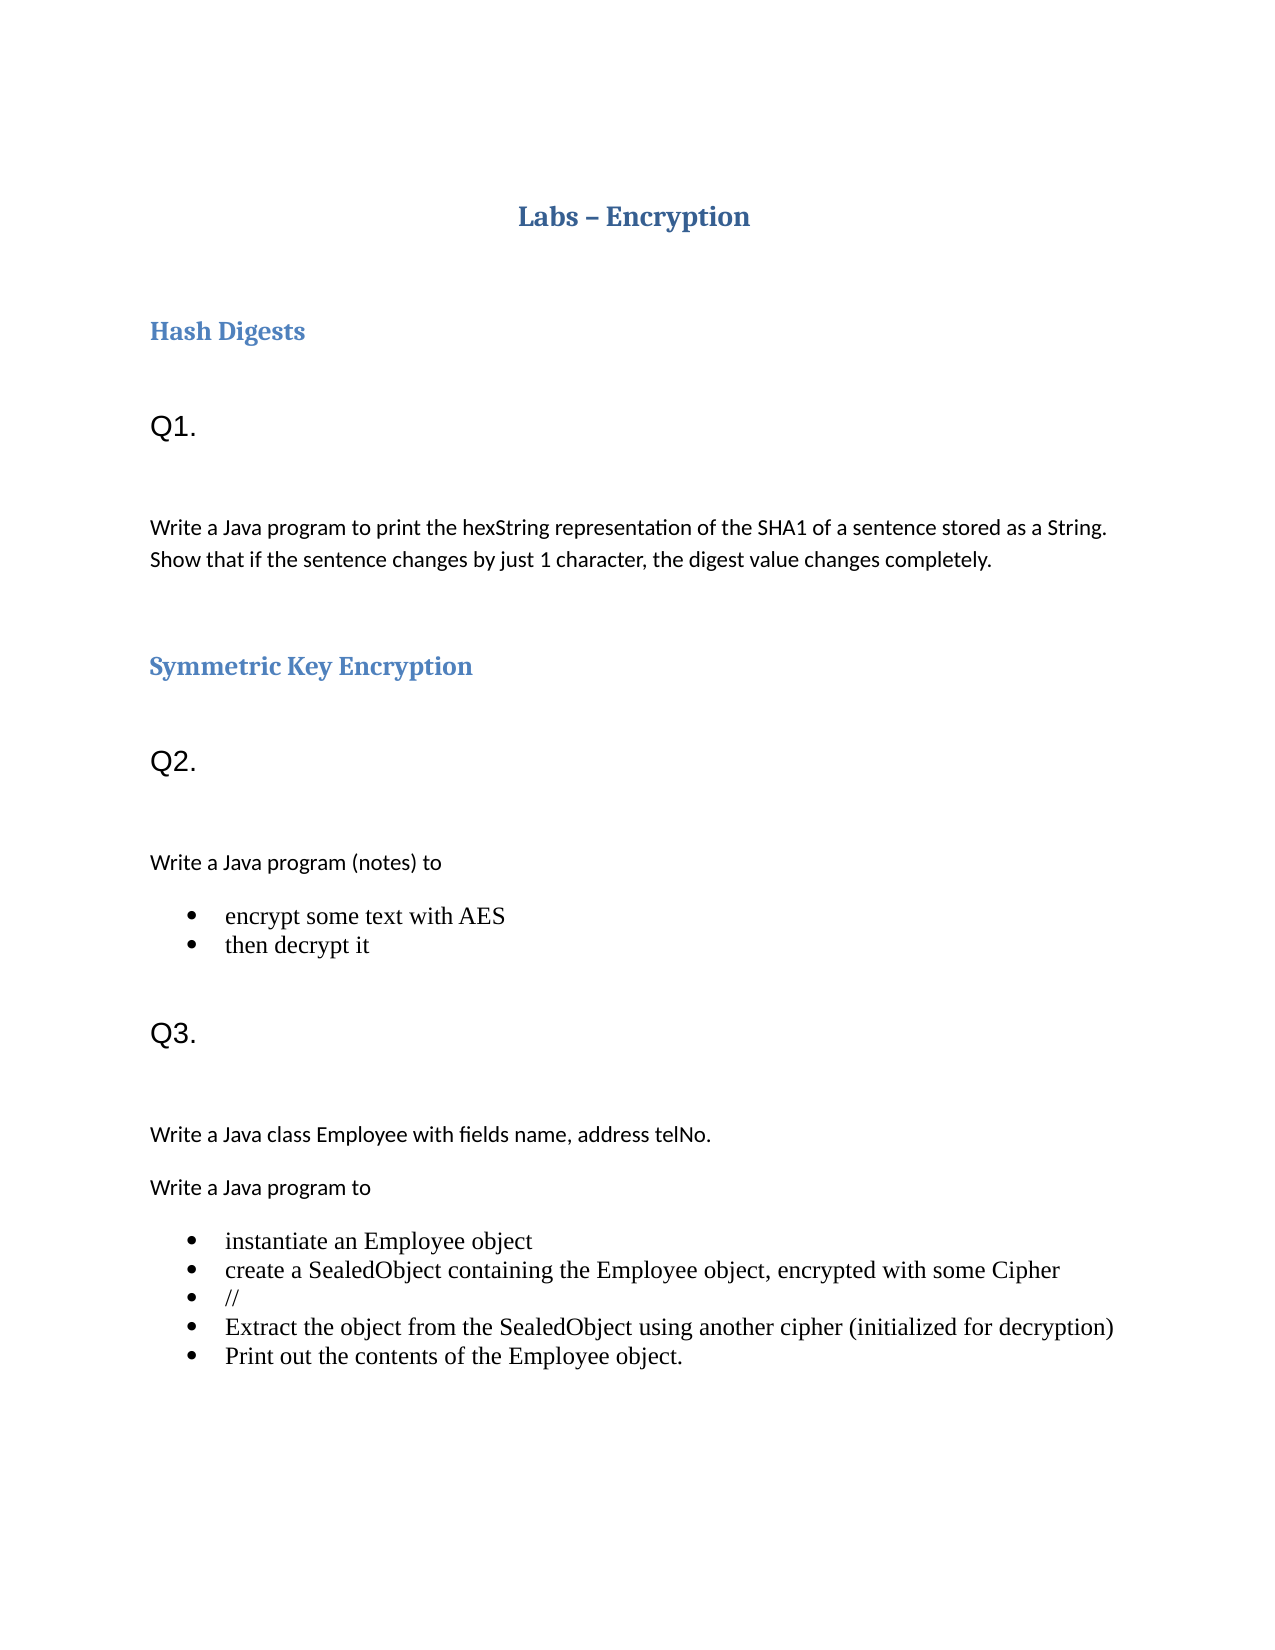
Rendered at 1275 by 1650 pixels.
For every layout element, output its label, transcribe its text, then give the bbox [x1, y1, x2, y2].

list Extract the object from the SealedObject using another cipher (initialized for decryption) [187, 1312, 1125, 1341]
subtitle Hash Digests [150, 316, 1125, 347]
text Write a Java program (notes) to [150, 848, 1125, 876]
list Print out the contents of the Employee object. [187, 1341, 1125, 1370]
subtitle Q2. [150, 744, 1125, 778]
list then decrypt it [187, 930, 1125, 959]
subtitle Labs – Encryption [150, 200, 1125, 233]
subtitle Q1. [150, 409, 1125, 442]
list // [187, 1283, 1125, 1312]
text Write a Java program to print the hexString representation of the SHA1 of a sentence stored as a String. Show that if the sentence changes by just 1 character, the digest value changes completely. [150, 513, 1125, 573]
text Write a Java program to [150, 1173, 1125, 1201]
list create a SealedObject containing the Employee object, encrypted with some Cipher [187, 1255, 1125, 1283]
list encrypt some text with AES [187, 901, 1125, 930]
subtitle Q3. [150, 1016, 1125, 1049]
list instantiate an Employee object [187, 1226, 1125, 1255]
subtitle Symmetric Key Encryption [150, 651, 1125, 682]
text Write a Java class Employee with fields name, address telNo. [150, 1120, 1125, 1148]
